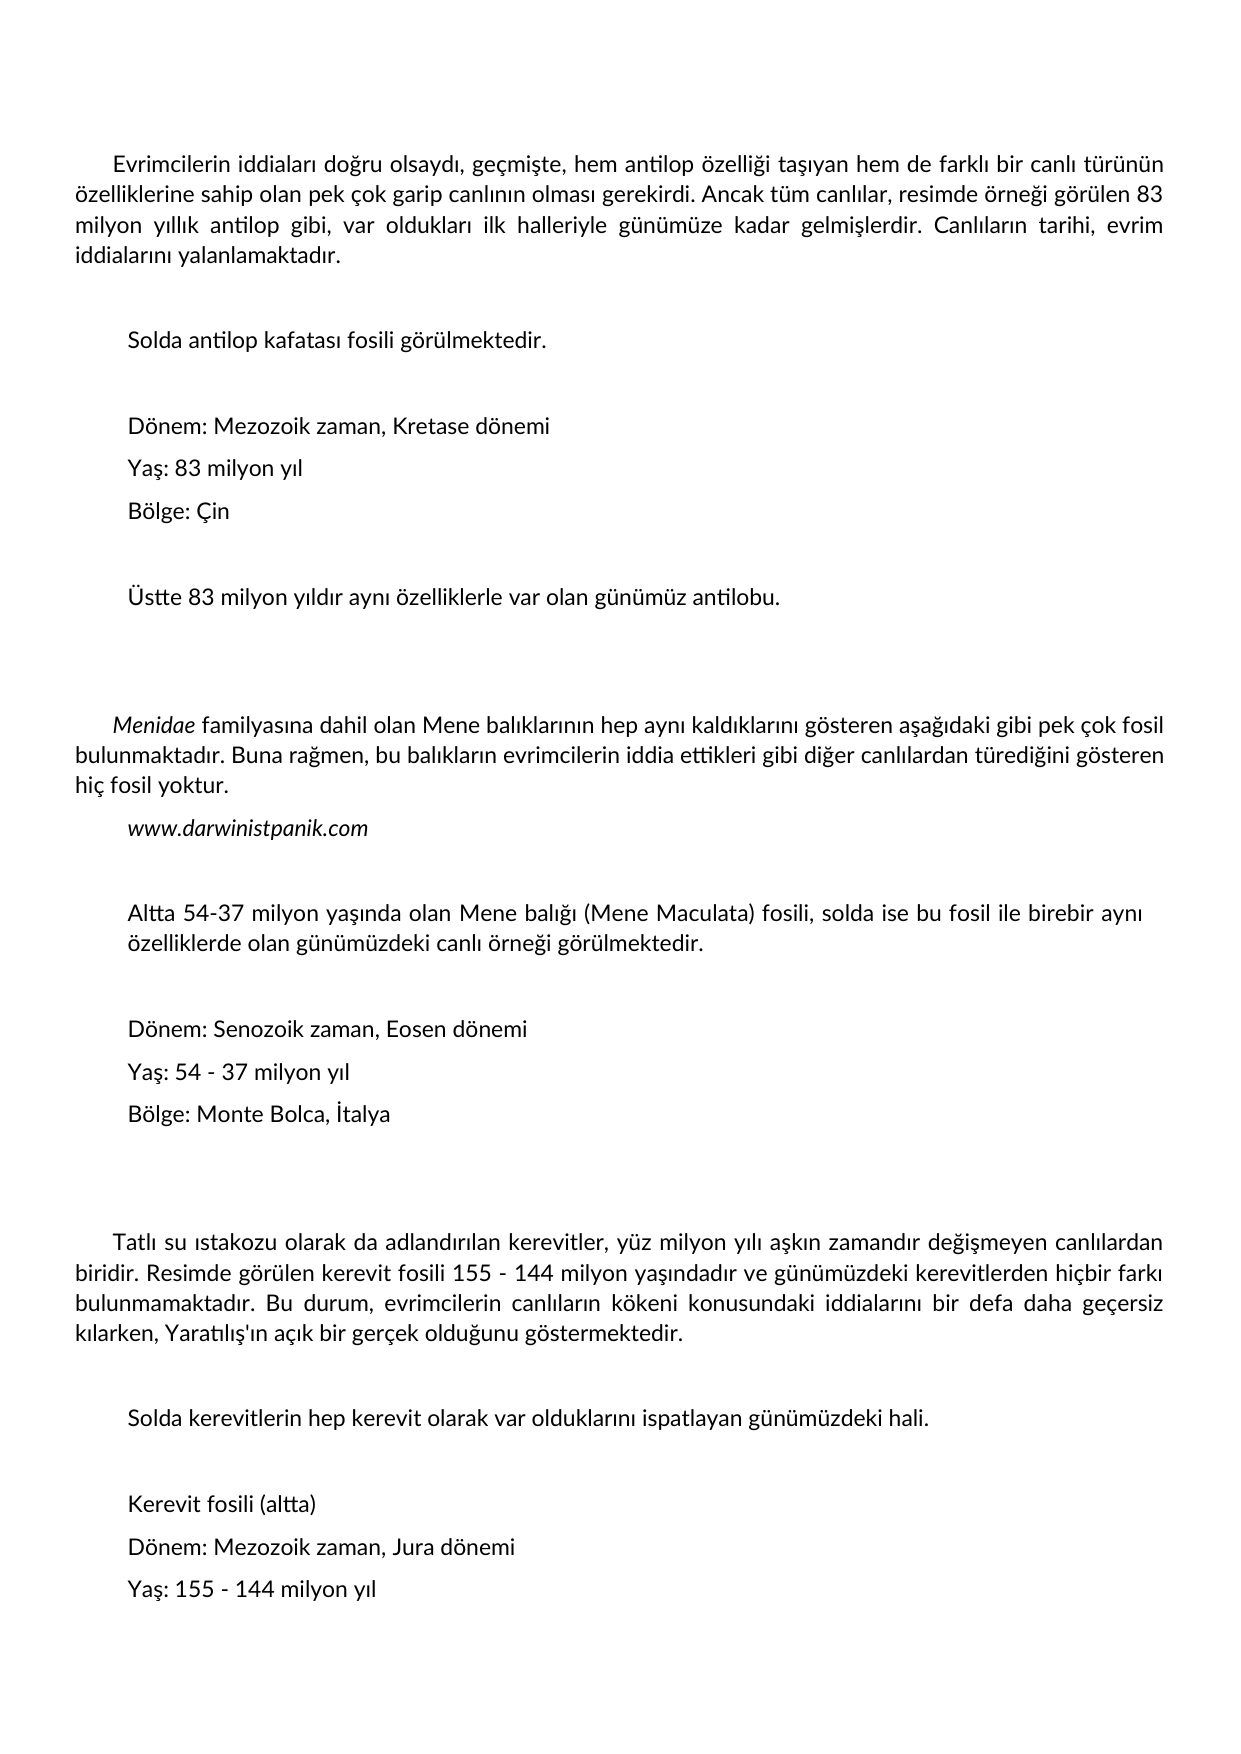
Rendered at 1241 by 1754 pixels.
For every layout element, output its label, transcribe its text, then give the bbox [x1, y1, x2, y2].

text Evrimcilerin iddiaları doğru olsaydı, geçmişte, hem antilop özelliği taşıyan hem de farklı bir canlı türünün özelliklerine sahip olan pek çok garip canlının olması gerekirdi. Ancak tüm canlılar, resimde örneği görülen 83 milyon yıllık antilop gibi, var oldukları ilk halleriyle günümüze kadar gelmişlerdir. Canlıların tarihi, evrim iddialarını yalanlamaktadır. [75, 150, 1165, 268]
text Solda antilop kafatası fosili görülmektedir. [127, 326, 1143, 353]
text Solda kerevitlerin hep kerevit olarak var olduklarını ispatlayan günümüzdeki hali. [127, 1404, 1143, 1432]
text www.darwinistpanik.com [127, 813, 1143, 841]
text Dönem: Mezozoik zaman, Kretase dönemi [127, 411, 1143, 439]
text Menidae familyasına dahil olan Mene balıklarının hep aynı kaldıklarını gösteren aşağıdaki gibi pek çok fosil bulunmaktadır. Buna rağmen, bu balıkların evrimcilerin iddia ettikleri gibi diğer canlılardan türediğini gösteren hiç fosil yoktur. [75, 710, 1165, 798]
text Bölge: Çin [127, 497, 1143, 524]
text Dönem: Mezozoik zaman, Jura dönemi [127, 1532, 1143, 1560]
text Tatlı su ıstakozu olarak da adlandırılan kerevitler, yüz milyon yılı aşkın zamandır değişmeyen canlılardan biridir. Resimde görülen kerevit fosili 155 - 144 milyon yaşındadır ve günümüzdeki kerevitlerden hiçbir farkı bulunmamaktadır. Bu durum, evrimcilerin canlıların kökeni konusundaki iddialarını bir defa daha geçersiz kılarken, Yaratılış'ın açık bir gerçek olduğunu göstermektedir. [75, 1228, 1165, 1346]
text Yaş: 54 - 37 milyon yıl [127, 1057, 1143, 1085]
text Bölge: Monte Bolca, İtalya [127, 1100, 1143, 1127]
text Kerevit fosili (altta) [127, 1489, 1143, 1517]
text Altta 54-37 milyon yaşında olan Mene balığı (Mene Maculata) fosili, solda ise bu fosil ile birebir aynı özelliklerde olan günümüzdeki canlı örneği görülmektedir. [127, 899, 1143, 957]
text Üstte 83 milyon yıldır aynı özelliklerle var olan günümüz antilobu. [127, 582, 1143, 610]
text Yaş: 83 milyon yıl [127, 454, 1143, 482]
text Yaş: 155 - 144 milyon yıl [127, 1575, 1143, 1602]
text Dönem: Senozoik zaman, Eosen dönemi [127, 1014, 1143, 1042]
